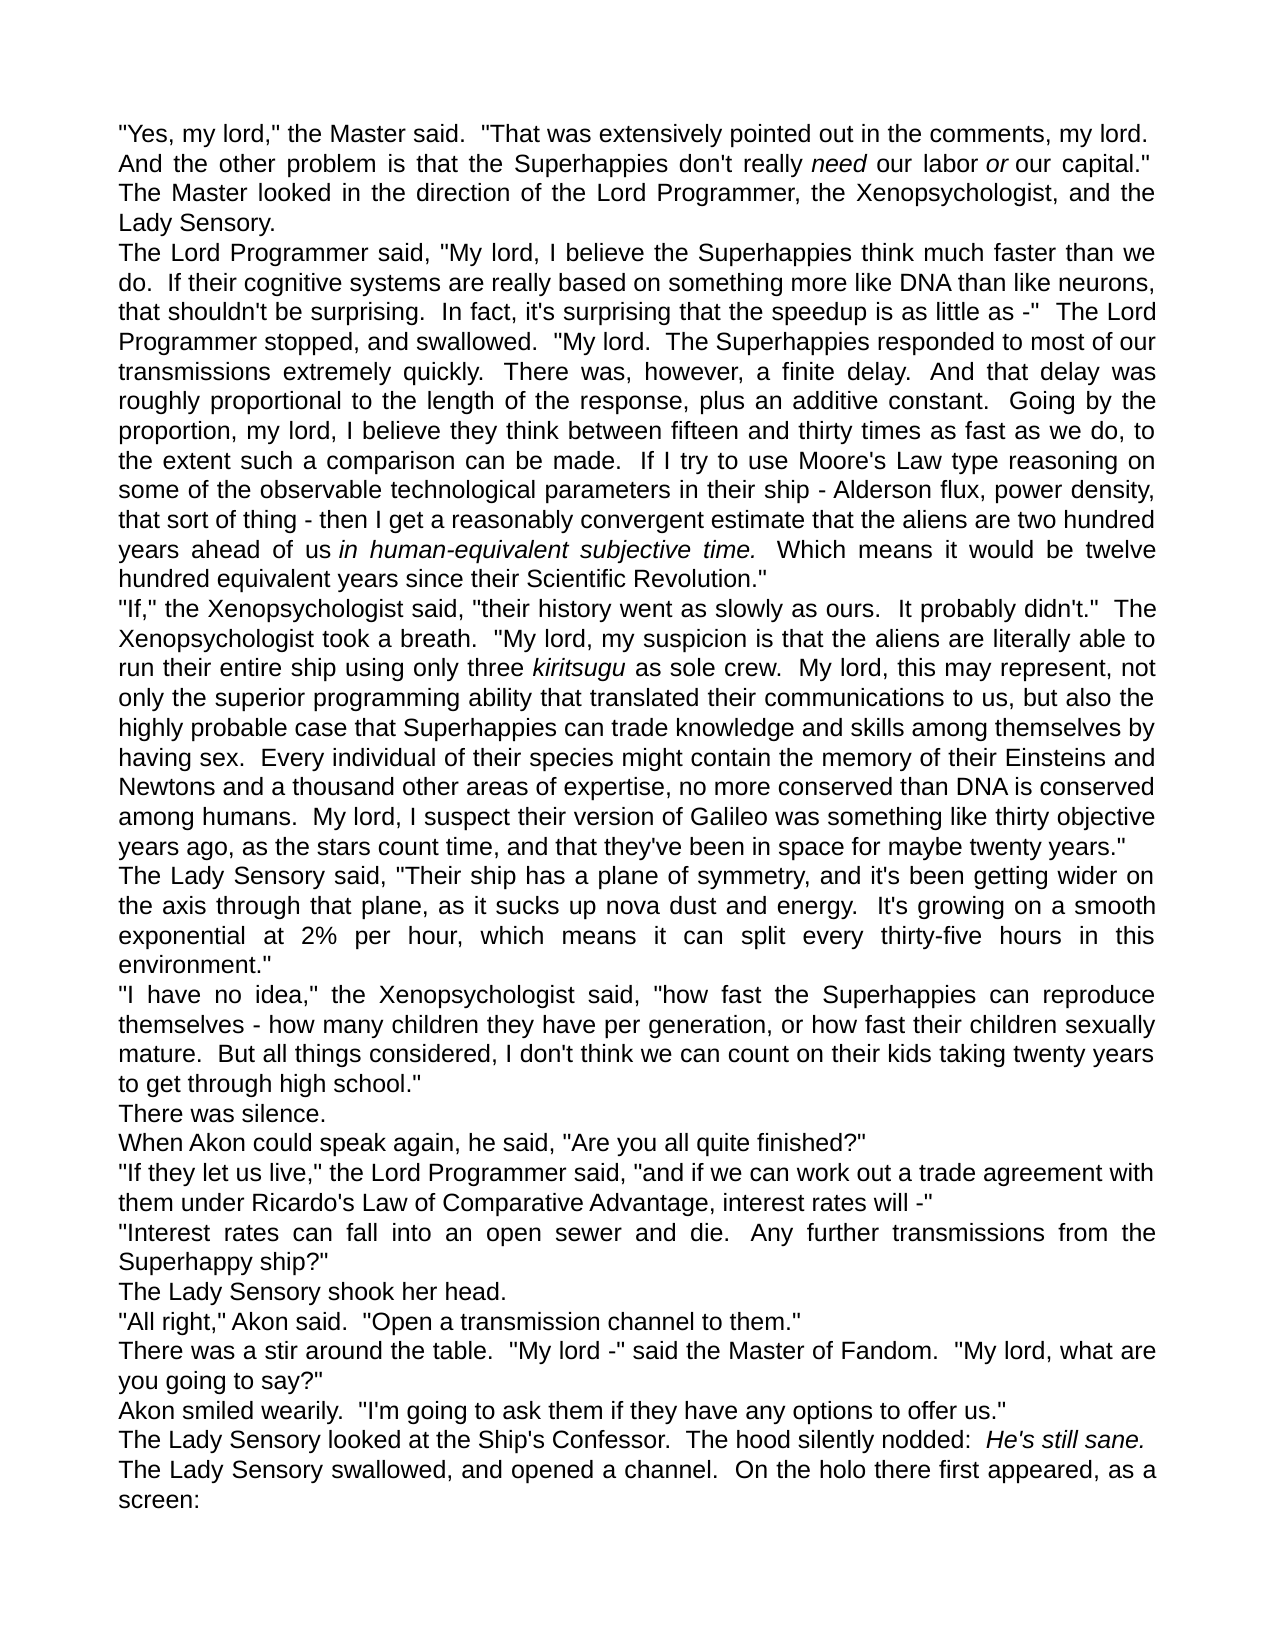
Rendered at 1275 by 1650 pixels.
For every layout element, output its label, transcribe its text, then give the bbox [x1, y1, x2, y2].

text There was silence. [118, 1098, 1157, 1127]
text "If," the Xenopsychologist said, "their history went as slowly as ours. It probably didn't." The Xenopsychologist took a breath. "My lord, my suspicion is that the aliens are literally able to run their entire ship using only three kiritsugu as sole crew. My lord, this may represent, not only the superior programming ability that translated their communications to us, but also the highly probable case that Superhappies can trade knowledge and skills among themselves by having sex. Every individual of their species might contain the memory of their Einsteins and Newtons and a thousand other areas of expertise, no more conserved than DNA is conserved among humans. My lord, I suspect their version of Galileo was something like thirty objective years ago, as the stars count time, and that they've been in space for maybe twenty years." [118, 593, 1157, 860]
text When Akon could speak again, he said, "Are you all quite finished?" [118, 1127, 1157, 1157]
text The Lady Sensory shook her head. [118, 1276, 1157, 1306]
text Akon smiled wearily. "I'm going to ask them if they have any options to offer us." [118, 1395, 1157, 1424]
text "Yes, my lord," the Master said. "That was extensively pointed out in the comments, my lord. And the other problem is that the Superhappies don't really need our labor or our capital." The Master looked in the direction of the Lord Programmer, the Xenopsychologist, and the Lady Sensory. [118, 118, 1157, 237]
text "I have no idea," the Xenopsychologist said, "how fast the Superhappies can reproduce themselves - how many children they have per generation, or how fast their children sexually mature. But all things considered, I don't think we can count on their kids taking twenty years to get through high school." [118, 979, 1157, 1098]
text There was a stir around the table. "My lord -" said the Master of Fandom. "My lord, what are you going to say?" [118, 1335, 1157, 1395]
text The Lady Sensory said, "Their ship has a plane of symmetry, and it's been getting wider on the axis through that plane, as it sucks up nova dust and energy. It's growing on a smooth exponential at 2% per hour, which means it can split every thirty-five hours in this environment." [118, 860, 1157, 979]
text The Lady Sensory swallowed, and opened a channel. On the holo there first appeared, as a screen: [118, 1454, 1157, 1513]
text "If they let us live," the Lord Programmer said, "and if we can work out a trade agreement with them under Ricardo's Law of Comparative Advantage, interest rates will -" [118, 1157, 1157, 1217]
text "Interest rates can fall into an open sewer and die. Any further transmissions from the Superhappy ship?" [118, 1217, 1157, 1276]
text The Lord Programmer said, "My lord, I believe the Superhappies think much faster than we do. If their cognitive systems are really based on something more like DNA than like neurons, that shouldn't be surprising. In fact, it's surprising that the speedup is as little as -" The Lord Programmer stopped, and swallowed. "My lord. The Superhappies responded to most of our transmissions extremely quickly. There was, however, a finite delay. And that delay was roughly proportional to the length of the response, plus an additive constant. Going by the proportion, my lord, I believe they think between fifteen and thirty times as fast as we do, to the extent such a comparison can be made. If I try to use Moore's Law type reasoning on some of the observable technological parameters in their ship - Alderson flux, power density, that sort of thing - then I get a reasonably convergent estimate that the aliens are two hundred years ahead of us in human-equivalent subjective time. Which means it would be twelve hundred equivalent years since their Scientific Revolution." [118, 237, 1157, 593]
text "All right," Akon said. "Open a transmission channel to them." [118, 1306, 1157, 1335]
text The Lady Sensory looked at the Ship's Confessor. The hood silently nodded: He's still sane. [118, 1424, 1157, 1454]
